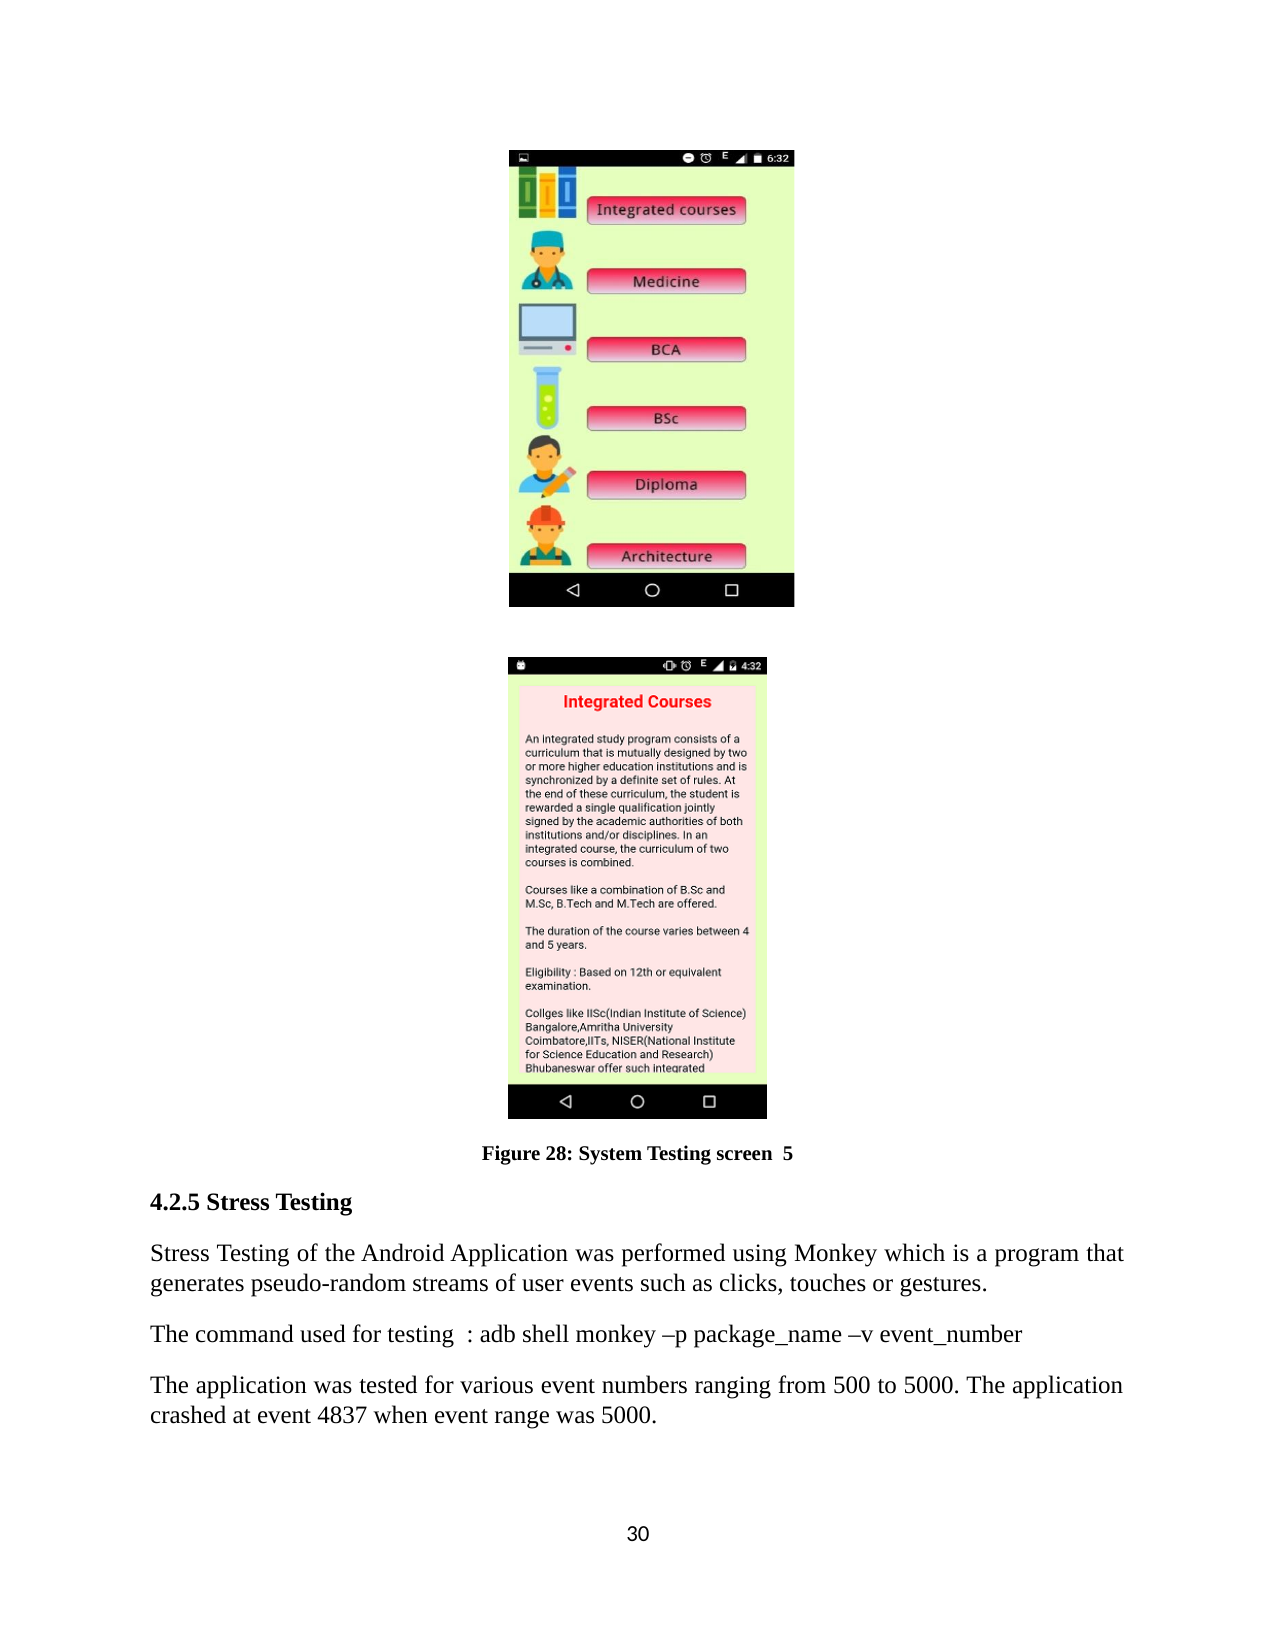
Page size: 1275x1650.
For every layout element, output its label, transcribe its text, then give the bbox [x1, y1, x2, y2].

text Stress Testing of the Android Application was performed using Monkey which is a program that generates pseudo-random streams of user events such as clicks, touches or gestures. [150, 1238, 1125, 1297]
picture [508, 657, 767, 1119]
text The application was tested for various event numbers ranging from 500 to 5000. The application crashed at event 4837 when event range was 5000. [150, 1370, 1125, 1429]
text 4.2.5 Stress Testing [150, 1187, 1125, 1216]
text The command used for testing : adb shell monkey –p package_name –v event_number [150, 1319, 1125, 1348]
text Figure 28: System Testing screen 5 [150, 1141, 1125, 1165]
picture [509, 150, 795, 607]
